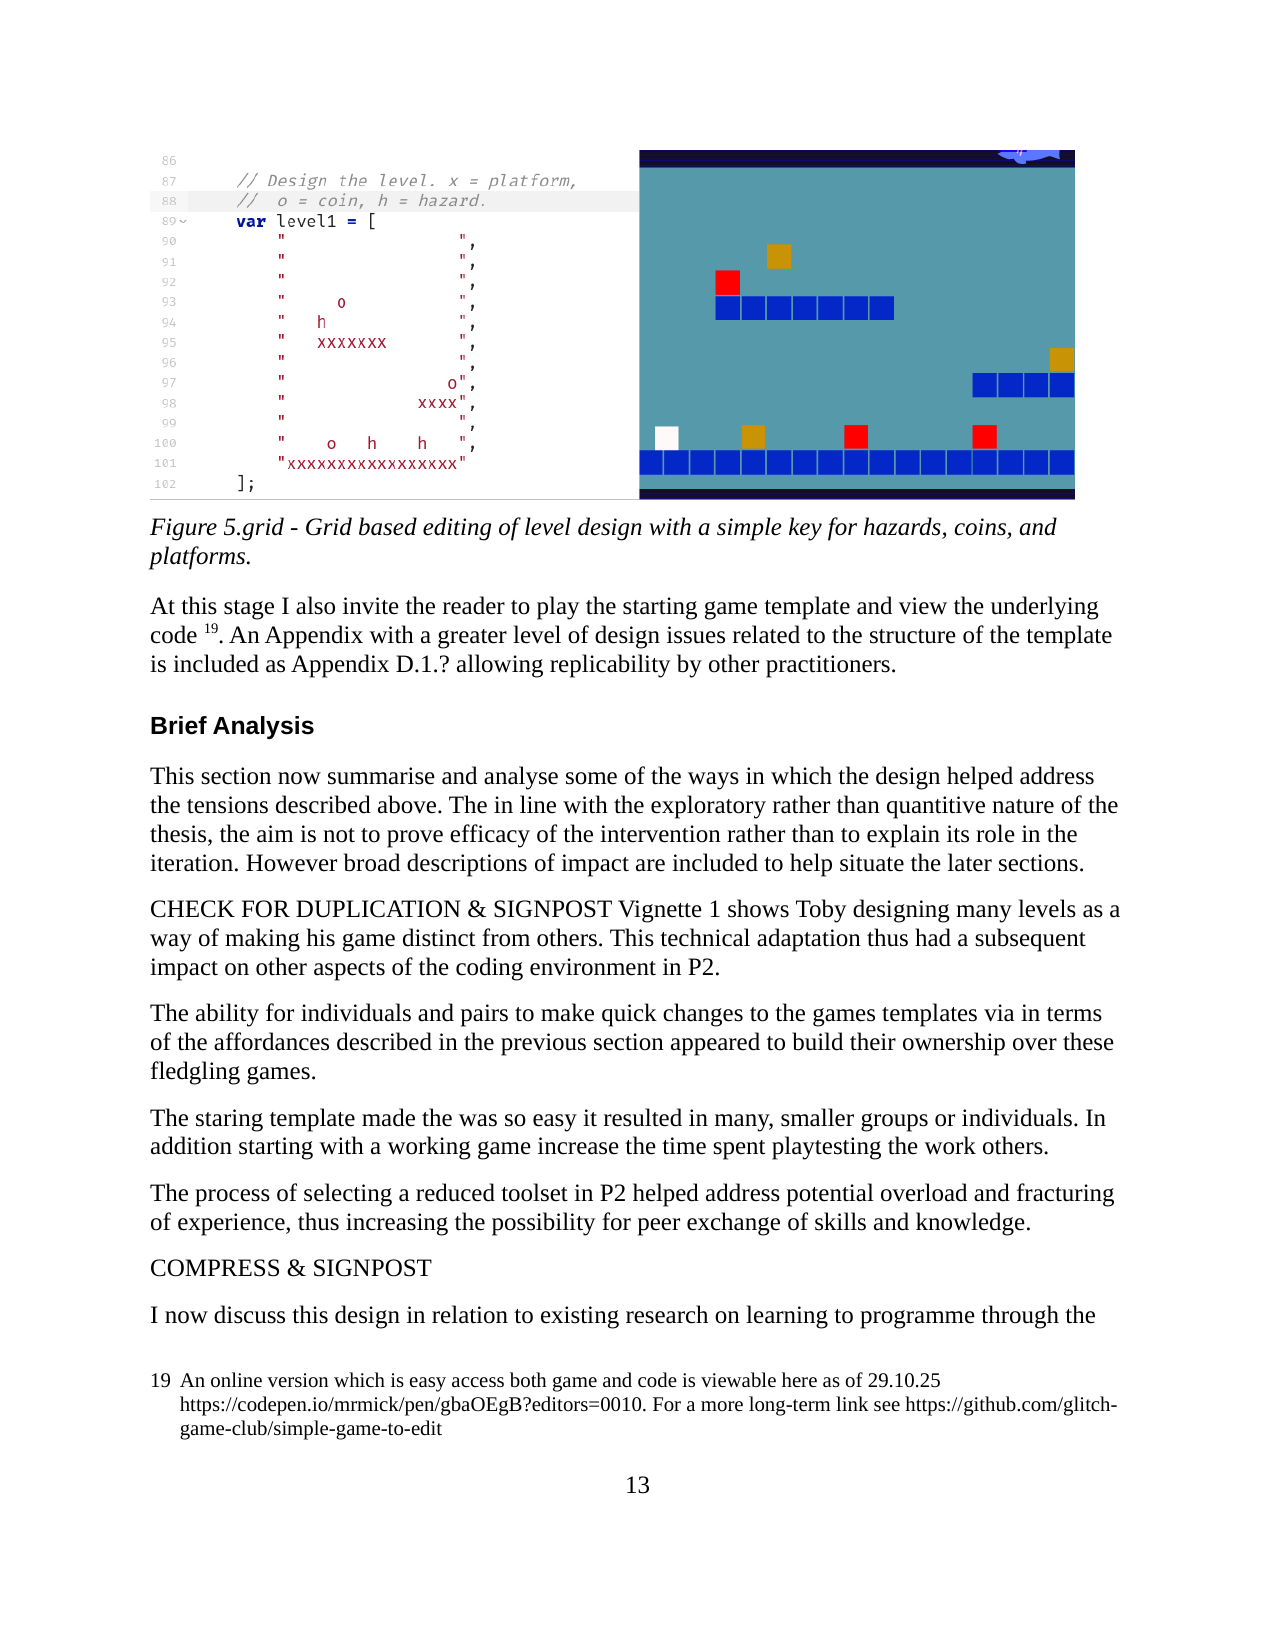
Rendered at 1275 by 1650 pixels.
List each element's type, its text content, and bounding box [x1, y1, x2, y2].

subtitle Brief Analysis [150, 711, 1125, 740]
text I now discuss this design in relation to existing research on learning to programme through the [150, 1300, 1125, 1329]
text The process of selecting a reduced toolset in P2 helped address potential overload and fracturing of experience, thus increasing the possibility for peer exchange of skills and knowledge. [150, 1178, 1125, 1236]
picture [150, 150, 1077, 500]
text This section now summarise and analyse some of the ways in which the design helped address the tensions described above. The in line with the exploratory rather than quantitive nature of the thesis, the aim is not to prove efficacy of the intervention rather than to explain its role in the iteration. However broad descriptions of impact are included to help situate the later sections. [150, 761, 1125, 876]
text At this stage I also invite the reader to play the starting game template and view the underlying code . An Appendix with a greater level of design issues related to the structure of the template is included as Appendix D.1.? allowing replicability by other practitioners. [150, 591, 1125, 677]
text The ability for individuals and pairs to make quick changes to the games templates via in terms of the affordances described in the previous section appeared to build their ownership over these fledgling games. [150, 998, 1125, 1085]
text Figure 5.grid - Grid based editing of level design with a simple key for hazards, coins, and platforms. [150, 512, 1125, 570]
text An online version which is easy access both game and code is viewable here as of 29.10.25 https://codepen.io/mrmick/pen/gbaOEgB?editors=0010. For a more long-term link see https://github.com/glitch-game-club/simple-game-to-edit [150, 1368, 1125, 1440]
text COMPRESS & SIGNPOST [150, 1253, 1125, 1282]
text CHECK FOR DUPLICATION & SIGNPOST Vignette 1 shows Toby designing many levels as a way of making his game distinct from others. This technical adaptation thus had a subsequent impact on other aspects of the coding environment in P2. [150, 894, 1125, 981]
text The staring template made the was so easy it resulted in many, smaller groups or individuals. In addition starting with a working game increase the time spent playtesting the work others. [150, 1103, 1125, 1160]
